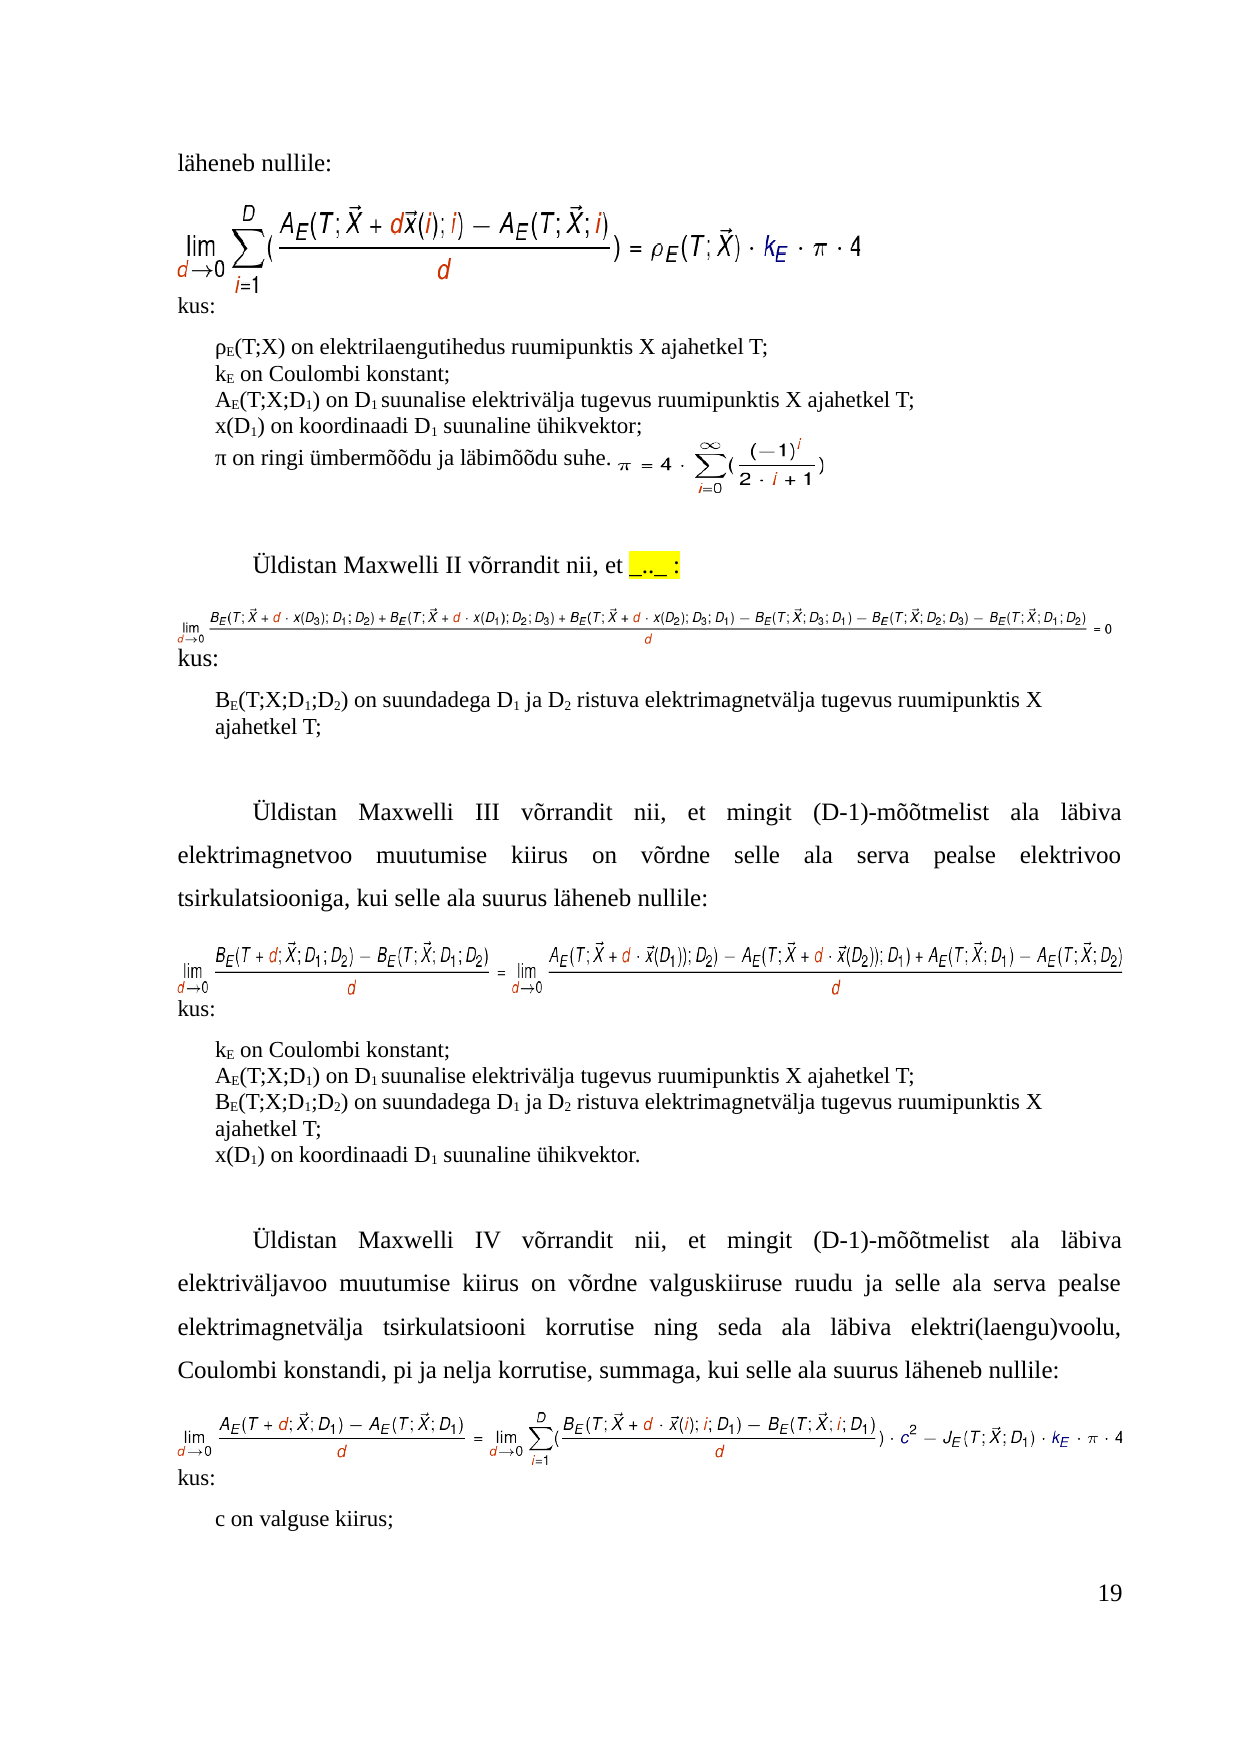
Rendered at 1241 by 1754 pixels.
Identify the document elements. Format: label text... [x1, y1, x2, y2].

text läheneb nullile: [177, 148, 1122, 176]
text ρE(T;X) on elektrilaengutihedus ruumipunktis X ajahetkel T; kE on Coulombi konstant; AE(T;X;D1) on D1 suunalise elektrivälja tugevus ruumipunktis X ajahetkel T; x(D1) on koordinaadi D1 suunaline ühikvektor; π on ringi ümbermõõdu ja läbimõõdu suhe. [215, 333, 1122, 493]
text kus: [177, 995, 1122, 1021]
text Üldistan Maxwelli III võrrandit nii, et mingit (D-1)-mõõtmelist ala läbiva elektrimagnetvoo muutumise kiirus on võrdne selle ala serva pealse elektrivoo tsirkulatsiooniga, kui selle ala suurus läheneb nullile: [177, 797, 1122, 912]
text kus: [177, 205, 1122, 319]
text c on valguse kiirus; [215, 1505, 1122, 1531]
picture [177, 1412, 1123, 1465]
text kE on Coulombi konstant; AE(T;X;D1) on D1 suunalise elektrivälja tugevus ruumipunktis X ajahetkel T; BE(T;X;D1;D2) on suundadega D1 ja D2 ristuva elektrimagnetvälja tugevus ruumipunktis X ajahetkel T; x(D1) on koordinaadi D1 suunaline ühikvektor. [215, 1036, 1122, 1167]
picture [617, 438, 824, 493]
text kus: [177, 1465, 1122, 1491]
text BE(T;X;D1;D2) on suundadega D1 ja D2 ristuva elektrimagnetvälja tugevus ruumipunktis X ajahetkel T; [215, 687, 1122, 739]
picture [177, 205, 861, 293]
text Üldistan Maxwelli II võrrandit nii, et _.._ : [177, 551, 1122, 579]
text Üldistan Maxwelli IV võrrandit nii, et mingit (D-1)-mõõtmelist ala läbiva elektriväljavoo muutumise kiirus on võrdne valguskiiruse ruudu ja selle ala serva pealse elektrimagnetvälja tsirkulatsiooni korrutise ning seda ala läbiva elektri(laengu)voolu, Coulombi konstandi, pi ja nelja korrutise, summaga, kui selle ala suurus läheneb nullile: [177, 1225, 1122, 1383]
picture [177, 608, 1123, 644]
text kus: [177, 644, 1122, 672]
picture [177, 941, 1123, 995]
